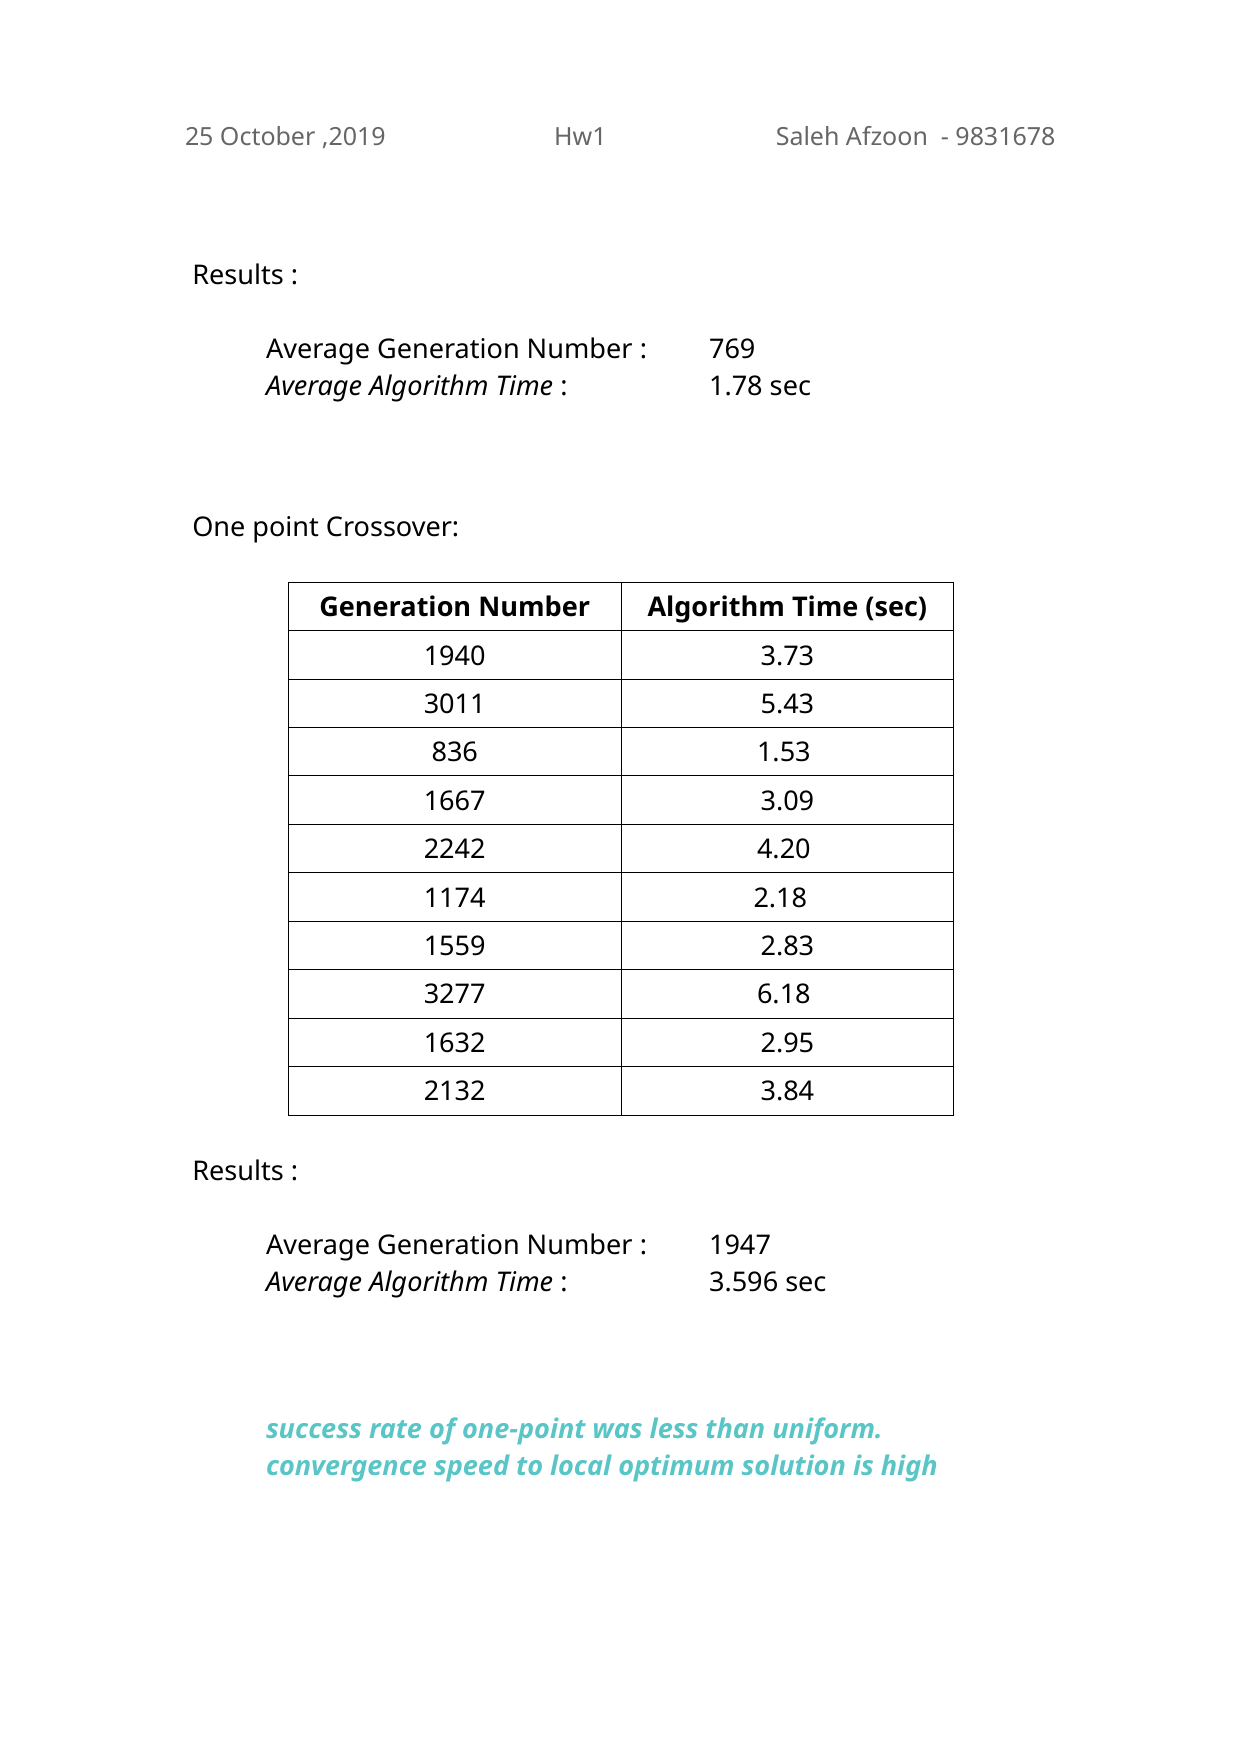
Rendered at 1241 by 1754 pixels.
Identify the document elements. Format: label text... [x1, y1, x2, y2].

table_cell 6.18 [622, 970, 953, 1018]
table_header Generation Number [289, 583, 621, 630]
table_cell 2242 [289, 825, 621, 872]
table_cell 2132 [289, 1067, 621, 1114]
table_cell 5.43 [622, 680, 953, 727]
table_cell 2.95 [622, 1019, 953, 1066]
text success rate of one-point was less than uniform. [118, 1409, 1122, 1446]
table_cell 3011 [289, 680, 621, 727]
table_cell 2.18 [622, 873, 953, 921]
table_cell 3277 [289, 970, 621, 1018]
table_cell 2.83 [622, 922, 953, 969]
text Average Generation Number : 769 [118, 329, 1122, 366]
text Results : [118, 1151, 1122, 1188]
text Average Algorithm Time : 1.78 sec [118, 366, 1122, 403]
text Average Generation Number : 1947 [118, 1225, 1122, 1262]
table_cell 1174 [289, 873, 621, 921]
table_header Algorithm Time (sec) [622, 583, 953, 630]
text Results : [118, 255, 1122, 292]
text convergence speed to local optimum solution is high [118, 1446, 1122, 1483]
table_cell 1632 [289, 1019, 621, 1066]
table_cell 4.20 [622, 825, 953, 872]
table_cell 3.84 [622, 1067, 953, 1114]
table_cell 836 [289, 728, 621, 775]
text One point Crossover: [118, 508, 1122, 545]
table_cell 1940 [289, 631, 621, 678]
table_cell 1667 [289, 776, 621, 824]
table_cell 3.73 [622, 631, 953, 678]
table_cell 1.53 [622, 728, 953, 775]
table_cell 3.09 [622, 776, 953, 824]
text Average Algorithm Time : 3.596 sec [118, 1262, 1122, 1299]
table_cell 1559 [289, 922, 621, 969]
